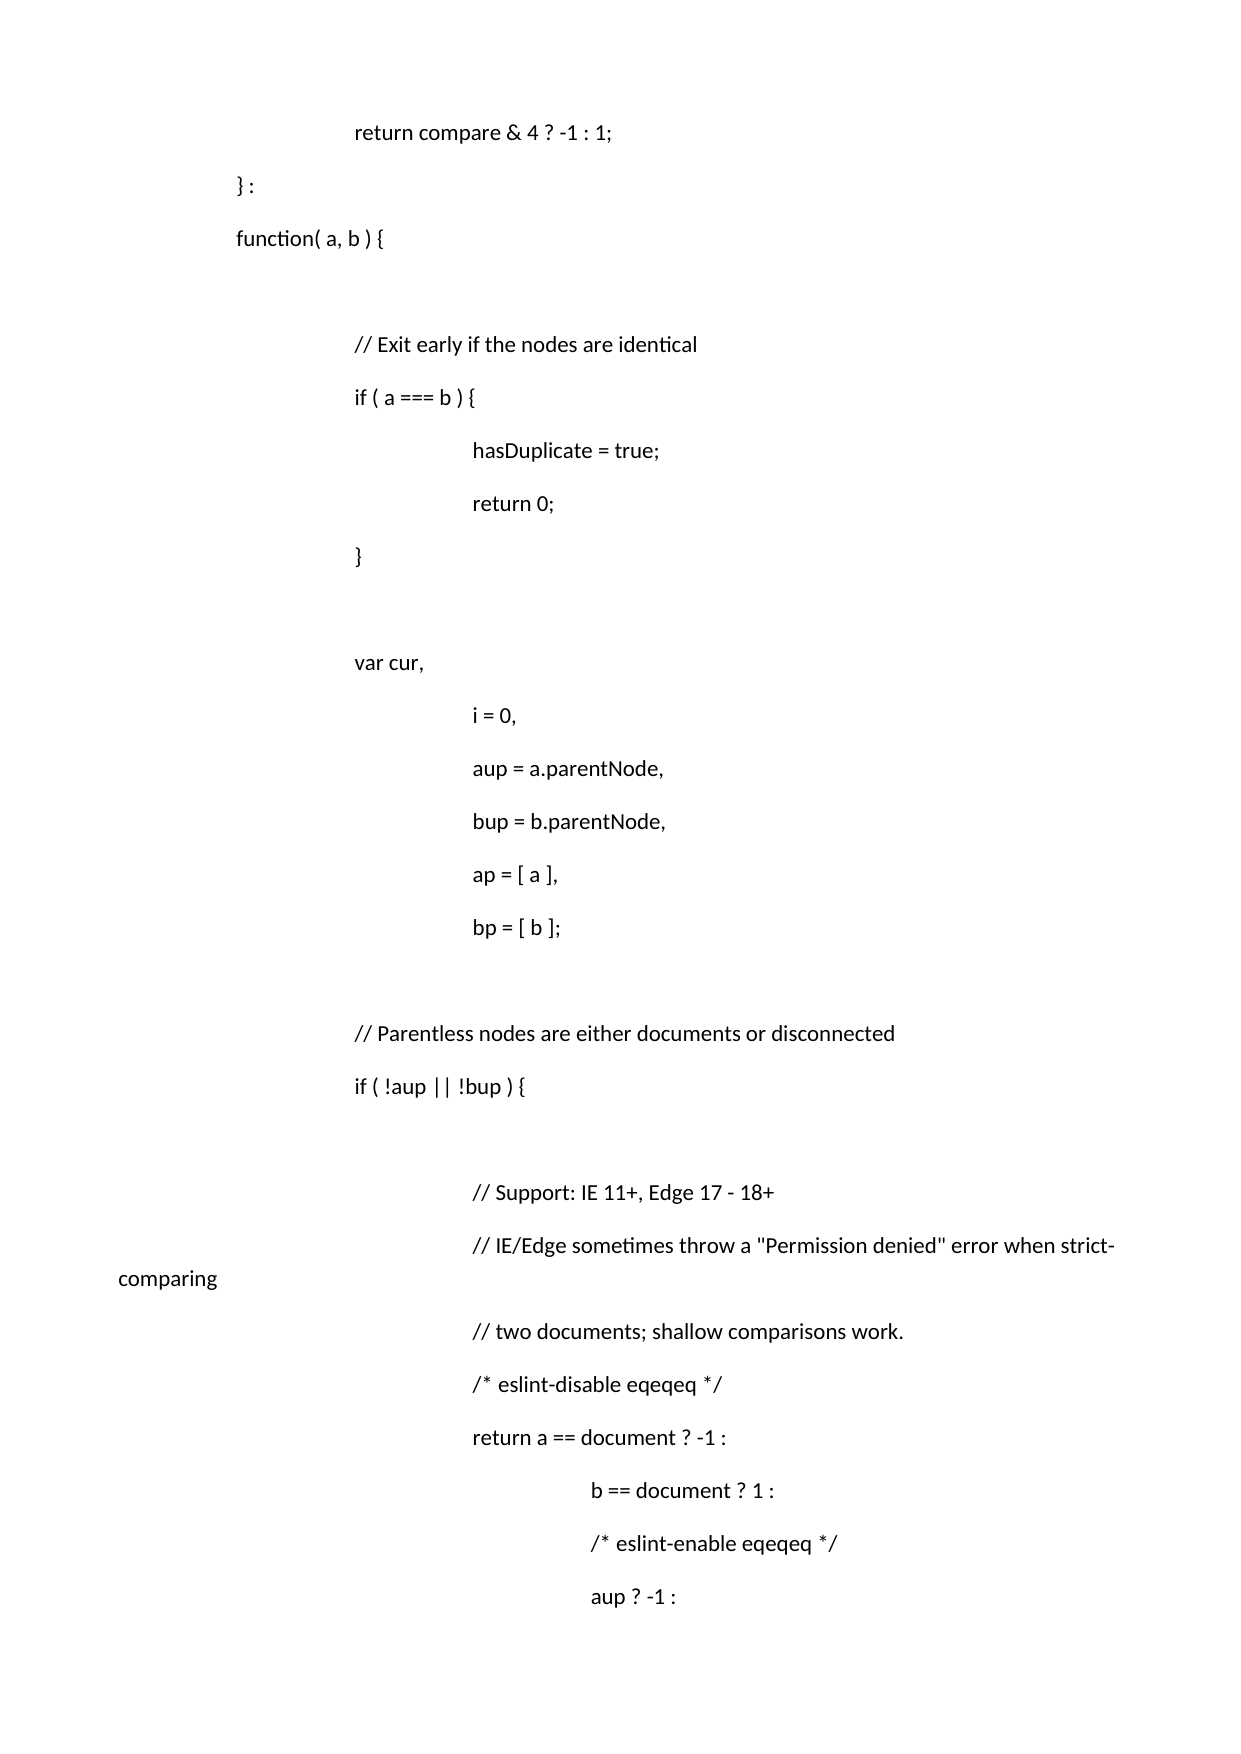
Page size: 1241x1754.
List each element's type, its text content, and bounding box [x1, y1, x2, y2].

text // Exit early if the nodes are identical [118, 330, 1122, 358]
text // two documents; shallow comparisons work. [118, 1317, 1122, 1345]
text if ( !aup || !bup ) { [118, 1072, 1122, 1101]
text return 0; [118, 489, 1122, 517]
text aup = a.parentNode, [118, 754, 1122, 782]
text if ( a === b ) { [118, 383, 1122, 411]
text hasDuplicate = true; [118, 436, 1122, 464]
text return compare & 4 ? -1 : 1; [118, 118, 1122, 146]
text /* eslint-enable eqeqeq */ [118, 1529, 1122, 1557]
text bp = [ b ]; [118, 913, 1122, 941]
text i = 0, [118, 701, 1122, 729]
text function( a, b ) { [118, 224, 1122, 252]
text return a == document ? -1 : [118, 1423, 1122, 1451]
text bup = b.parentNode, [118, 807, 1122, 835]
text b == document ? 1 : [118, 1476, 1122, 1504]
text // Parentless nodes are either documents or disconnected [118, 1019, 1122, 1047]
text } : [118, 171, 1122, 199]
text ap = [ a ], [118, 860, 1122, 888]
text } [118, 542, 1122, 570]
text // Support: IE 11+, Edge 17 - 18+ [118, 1178, 1122, 1207]
text // IE/Edge sometimes throw a "Permission denied" error when strict-comparing [118, 1232, 1122, 1292]
text aup ? -1 : [118, 1582, 1122, 1610]
text /* eslint-disable eqeqeq */ [118, 1370, 1122, 1398]
text var cur, [118, 648, 1122, 676]
